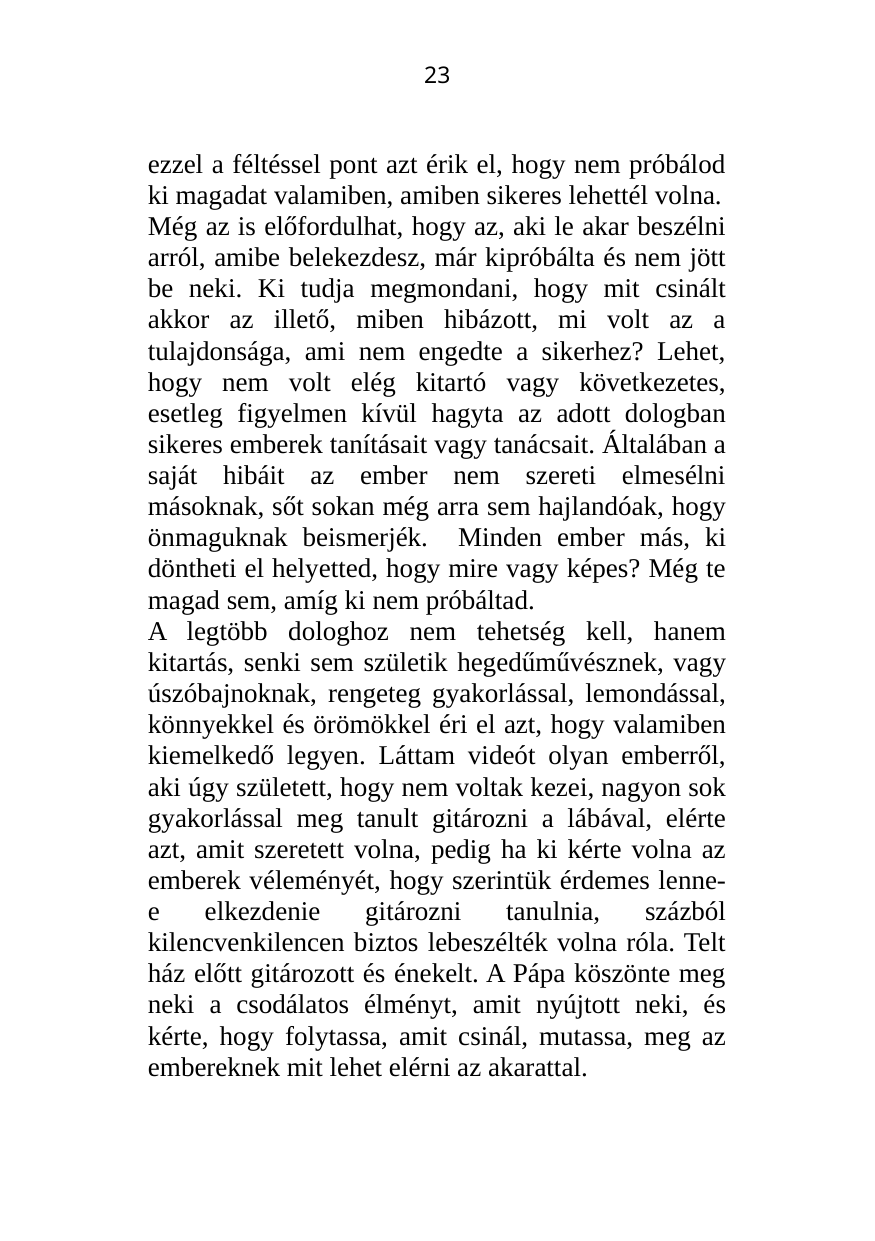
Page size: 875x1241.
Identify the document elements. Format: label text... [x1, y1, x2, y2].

text A legtöbb dologhoz nem tehetség kell, hanem kitartás, senki sem születik hegedűművésznek, vagy úszóbajnoknak, rengeteg gyakorlással, lemondással, könnyekkel és örömökkel éri el azt, hogy valamiben kiemelkedő legyen. Láttam videót olyan emberről, aki úgy született, hogy nem voltak kezei, nagyon sok gyakorlással meg tanult gitározni a lábával, elérte azt, amit szeretett volna, pedig ha ki kérte volna az emberek véleményét, hogy szerintük érdemes lenne-e elkezdenie gitározni tanulnia, százból kilencvenkilencen biztos lebeszélték volna róla. Telt ház előtt gitározott és énekelt. A Pápa köszönte meg neki a csodálatos élményt, amit nyújtott neki, és kérte, hogy folytassa, amit csinál, mutassa, meg az embereknek mit lehet elérni az akarattal. [148, 615, 726, 1082]
text Még az is előfordulhat, hogy az, aki le akar beszélni arról, amibe belekezdesz, már kipróbálta és nem jött be neki. Ki tudja megmondani, hogy mit csinált akkor az illető, miben hibázott, mi volt az a tulajdonsága, ami nem engedte a sikerhez? Lehet, hogy nem volt elég kitartó vagy következetes, esetleg figyelmen kívül hagyta az adott dologban sikeres emberek tanításait vagy tanácsait. Általában a saját hibáit az ember nem szereti elmesélni másoknak, sőt sokan még arra sem hajlandóak, hogy önmaguknak beismerjék. Minden ember más, ki döntheti el helyetted, hogy mire vagy képes? Még te magad sem, amíg ki nem próbáltad. [148, 210, 726, 615]
text ezzel a féltéssel pont azt érik el, hogy nem próbálod ki magadat valamiben, amiben sikeres lehettél volna. [148, 148, 726, 210]
